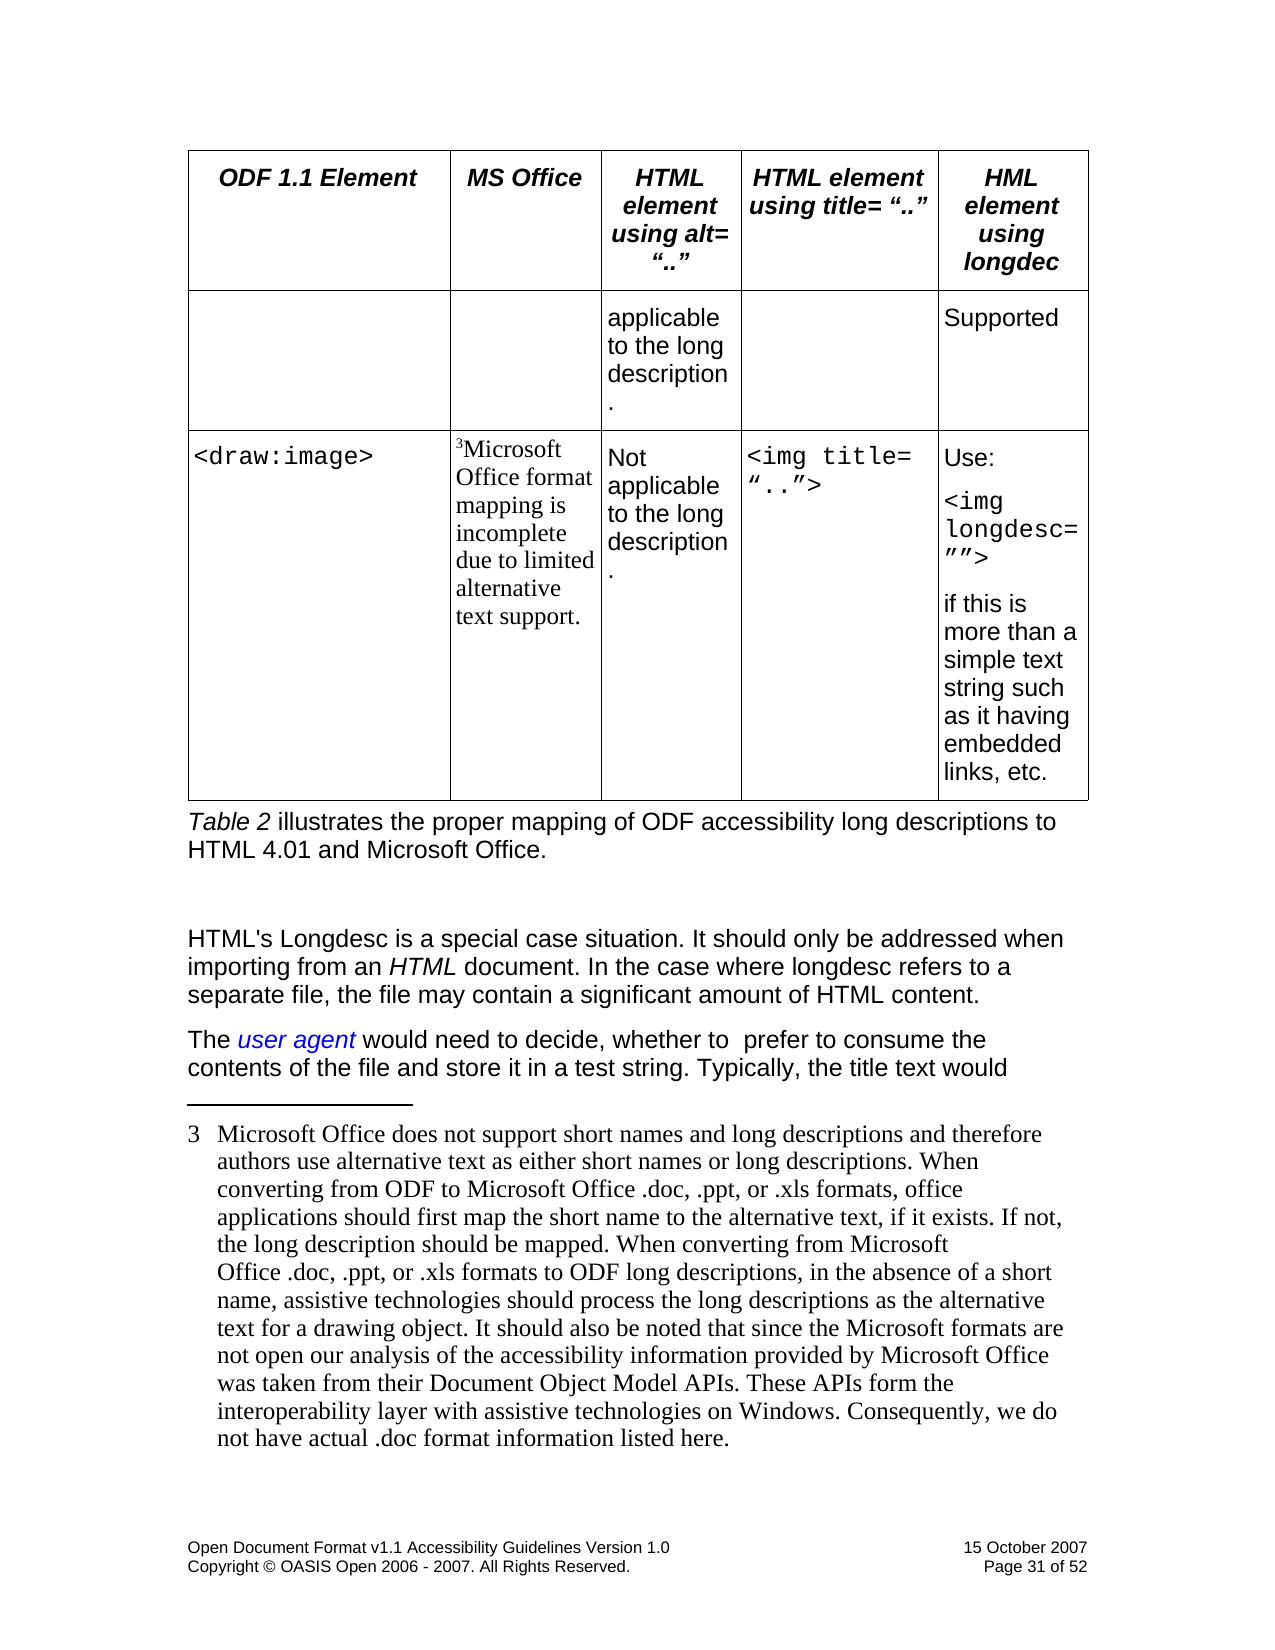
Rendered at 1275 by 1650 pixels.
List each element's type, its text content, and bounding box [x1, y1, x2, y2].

table_cell Supported [939, 291, 1088, 430]
table_cell <draw:image> [189, 431, 450, 800]
text HTML's Longdesc is a special case situation. It should only be addressed when importing from an HTML document. In the case where longdesc refers to a separate file, the file may contain a significant amount of HTML content. [187, 925, 1088, 1009]
table_header HML element using longdec [939, 151, 1088, 290]
text The user agent would need to decide, whether to prefer to consume the contents of the file and store it in a test string. Typically, the title text would [187, 1026, 1088, 1081]
table_cell [742, 291, 938, 430]
table_cell [451, 291, 601, 430]
table_cell Microsoft Office format mapping is incomplete due to limited alternative text support. [451, 431, 601, 800]
table_header HTML element using alt= “..” [602, 151, 741, 290]
table_header MS Office [451, 151, 601, 290]
table_cell [189, 291, 450, 430]
table_cell Use: <img longdesc=””> if this is more than a simple text string such as it having embedded links, etc. [939, 431, 1088, 800]
table_cell <img title= “..”> [742, 431, 938, 800]
text Table 2 illustrates the proper mapping of ODF accessibility long descriptions to HTML 4.01 and Microsoft Office. [187, 808, 1088, 864]
table_header ODF 1.1 Element [189, 151, 450, 290]
table_header HTML element using title= “..” [742, 151, 938, 290]
table_cell Not applicable to the long description. [602, 431, 741, 800]
table_cell applicable to the long description. [602, 291, 741, 430]
